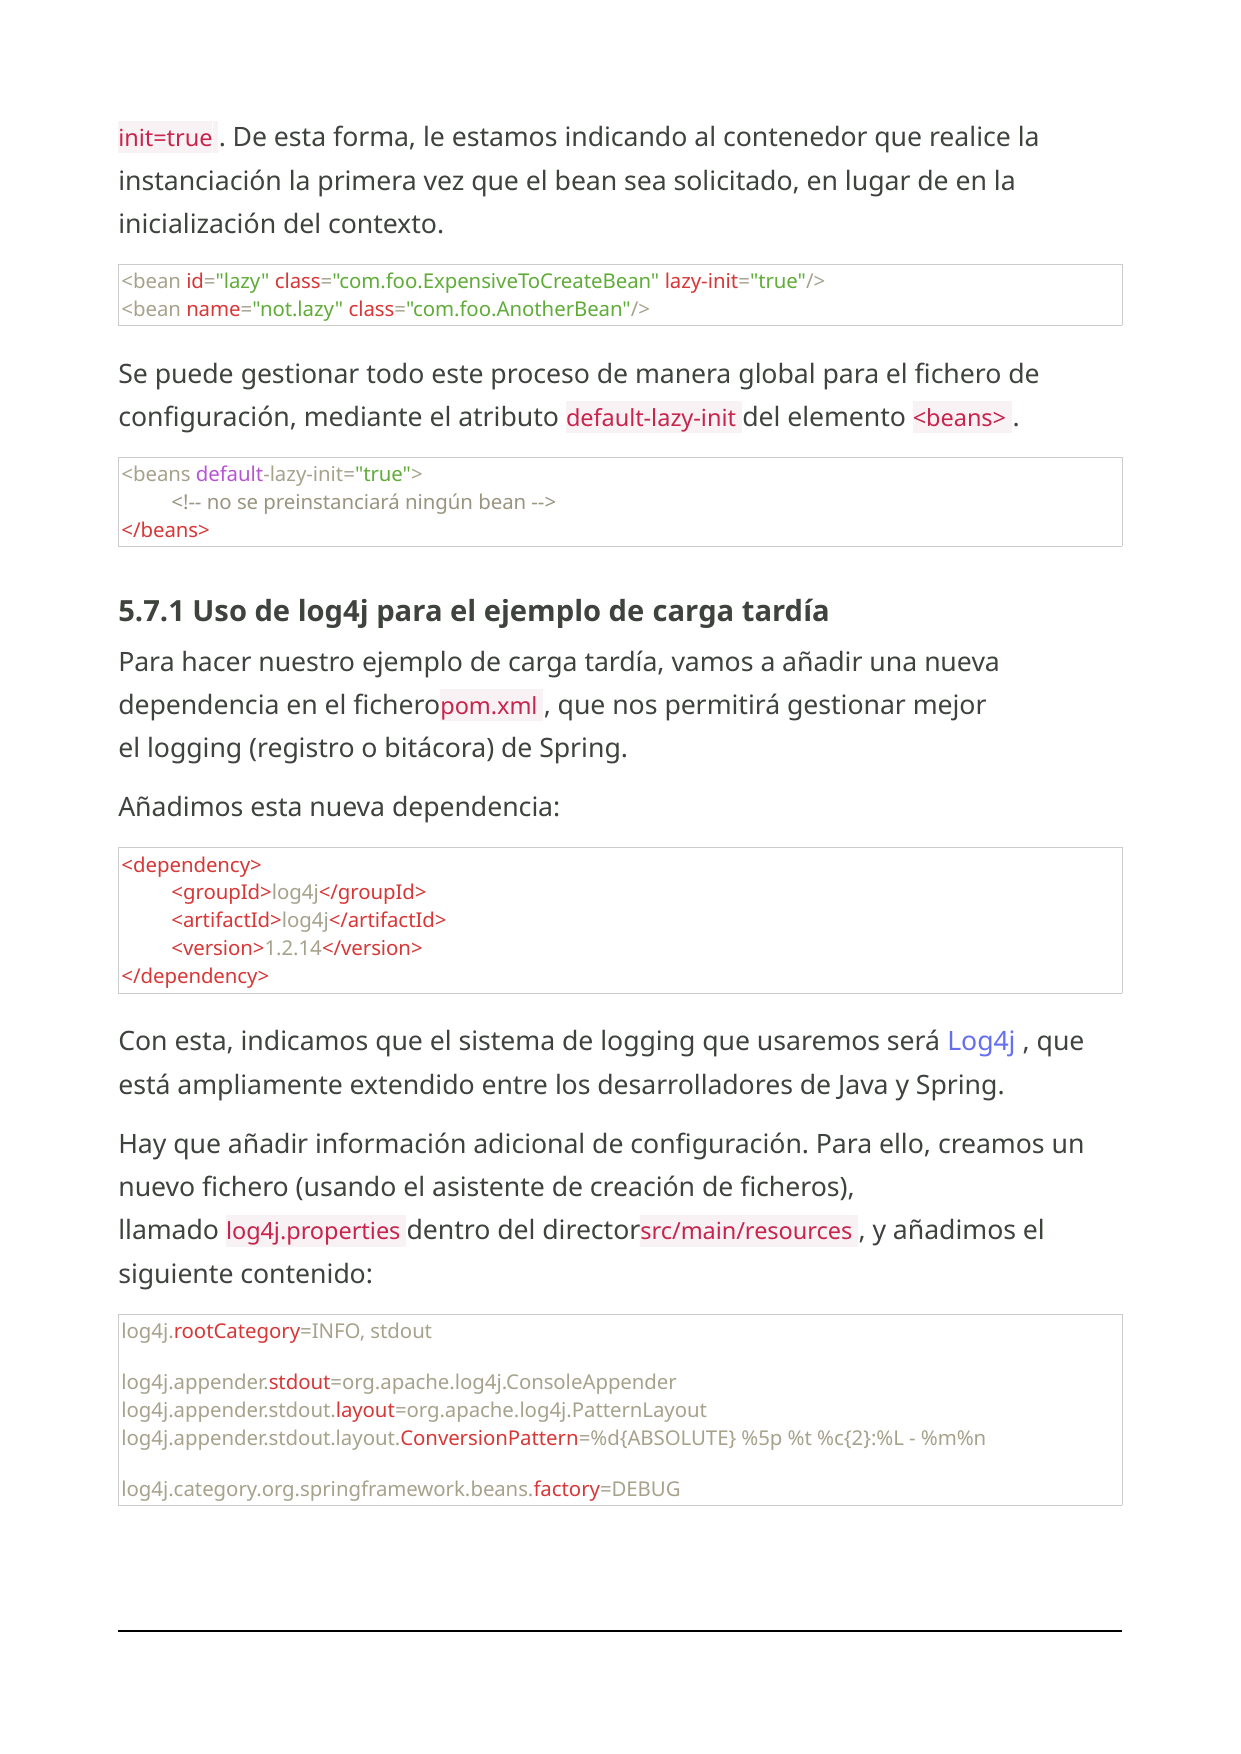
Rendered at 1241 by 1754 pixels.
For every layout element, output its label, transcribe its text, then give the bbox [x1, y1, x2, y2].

text log4j.appender.stdout=org.apache.log4j.ConsoleAppender [119, 1365, 1122, 1393]
text </dependency> [119, 959, 1122, 993]
text <artifactId>log4j</artifactId> [119, 903, 1122, 931]
text Para hacer nuestro ejemplo de carga tardía, vamos a añadir una nueva dependencia en el ficheropom.xml , que nos permitirá gestionar mejor el logging (registro o bitácora) de Spring. [118, 643, 1122, 766]
text <bean id="lazy" class="com.foo.ExpensiveToCreateBean" lazy-init="true"/> [119, 265, 1122, 291]
text Con esta, indicamos que el sistema de logging que usaremos será Log4j , que está ampliamente extendido entre los desarrolladores de Java y Spring. [118, 1022, 1122, 1102]
text <beans default-lazy-init="true"> [119, 458, 1122, 485]
text <!-- no se preinstanciará ningún bean --> [119, 485, 1122, 513]
text log4j.category.org.springframework.beans.factory=DEBUG [119, 1472, 1122, 1505]
text <bean name="not.lazy" class="com.foo.AnotherBean"/> [119, 291, 1122, 325]
text log4j.rootCategory=INFO, stdout [119, 1315, 1122, 1344]
text </beans> [119, 513, 1122, 546]
subtitle 5.7.1 Uso de log4j para el ejemplo de carga tardía [118, 591, 1122, 630]
text log4j.appender.stdout.layout=org.apache.log4j.PatternLayout [119, 1393, 1122, 1420]
text Añadimos esta nueva dependencia: [118, 788, 1122, 824]
text init=true . De esta forma, le estamos indicando al contenedor que realice la instanciación la primera vez que el bean sea solicitado, en lugar de en la inicialización del contexto. [118, 118, 1122, 241]
text log4j.appender.stdout.layout.ConversionPattern=%d{ABSOLUTE} %5p %t %c{2}:%L - %m%n [119, 1420, 1122, 1451]
text Hay que añadir información adicional de configuración. Para ello, creamos un nuevo fichero (usando el asistente de creación de ficheros), llamado log4j.properties dentro del directorsrc/main/resources , y añadimos el siguiente contenido: [118, 1124, 1122, 1291]
text <version>1.2.14</version> [119, 931, 1122, 959]
text <dependency> [119, 848, 1122, 875]
text Se puede gestionar todo este proceso de manera global para el fichero de configuración, mediante el atributo default-lazy-init del elemento <beans> . [118, 355, 1122, 434]
text <groupId>log4j</groupId> [119, 875, 1122, 903]
